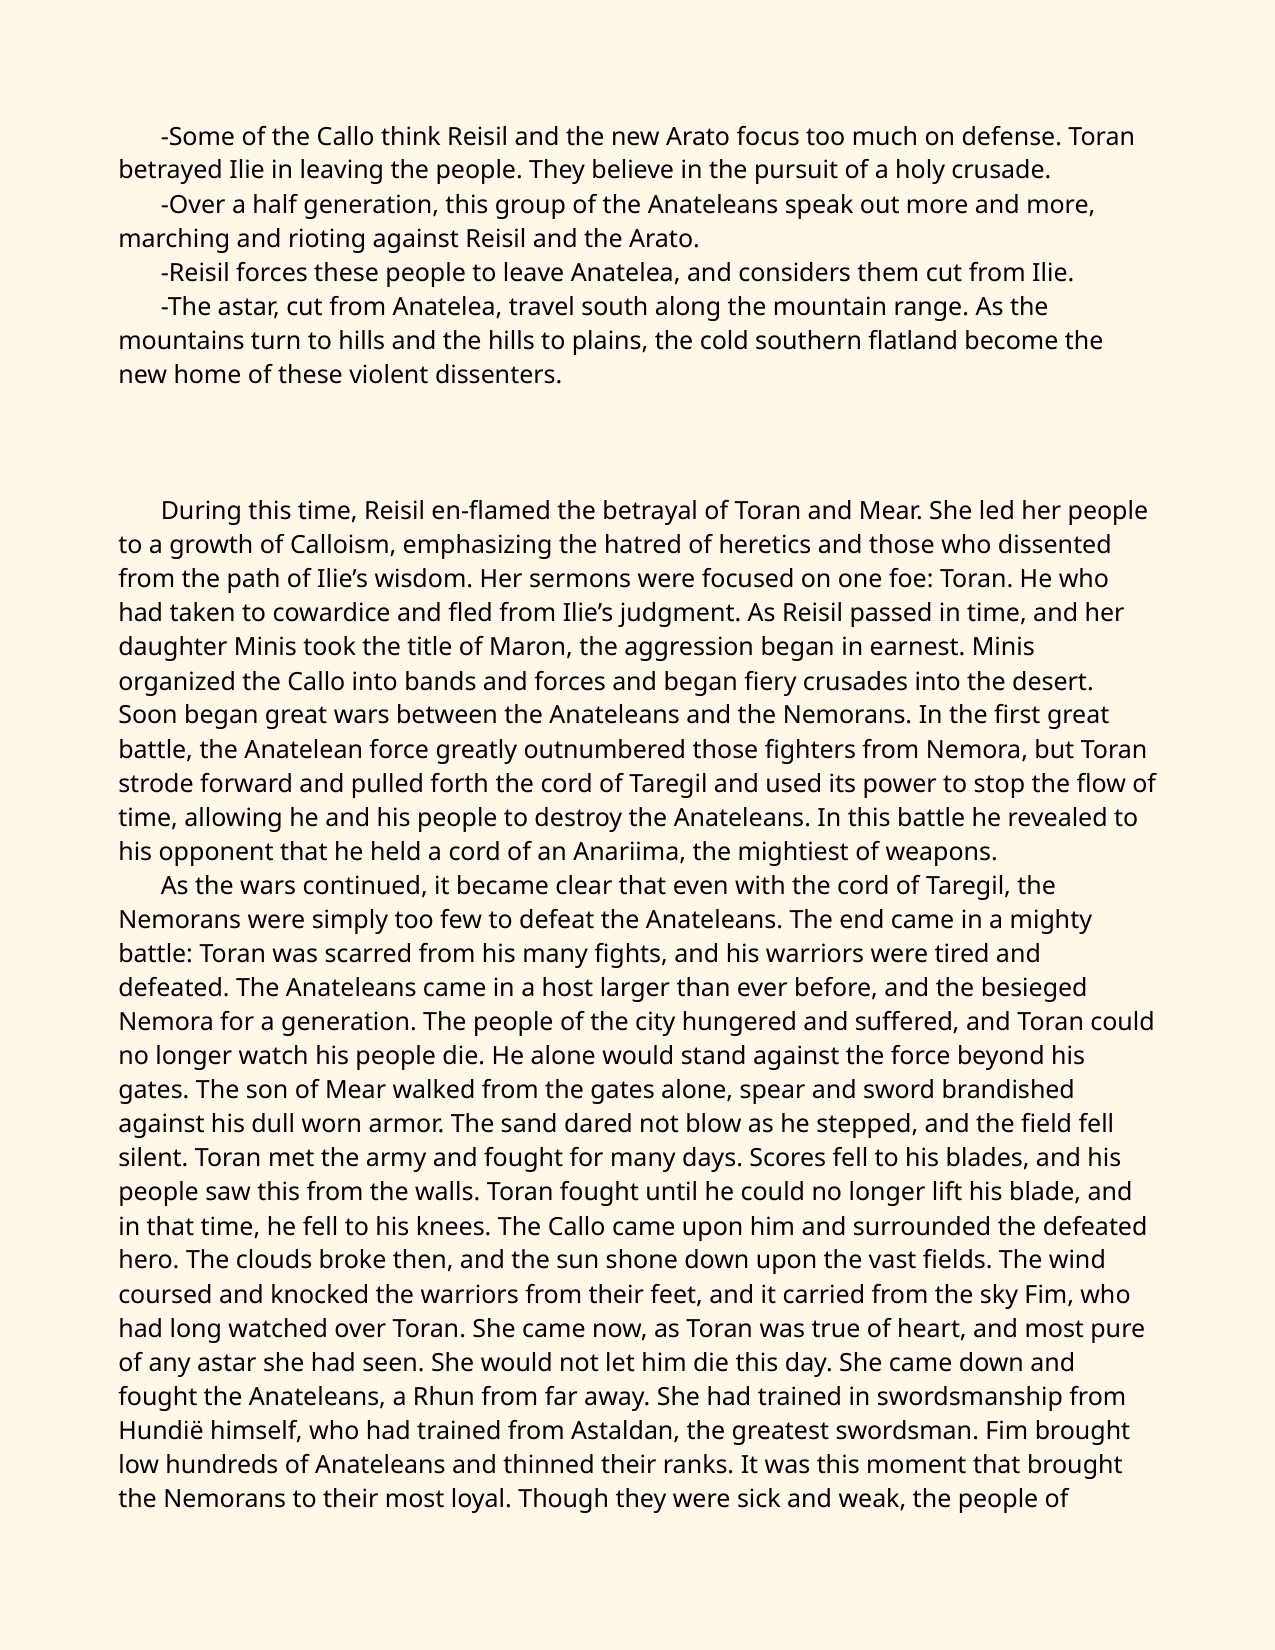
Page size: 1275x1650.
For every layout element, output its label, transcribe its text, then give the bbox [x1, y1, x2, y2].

text As the wars continued, it became clear that even with the cord of Taregil, the Nemorans were simply too few to defeat the Anateleans. The end came in a mighty battle: Toran was scarred from his many fights, and his warriors were tired and defeated. The Anateleans came in a host larger than ever before, and the besieged Nemora for a generation. The people of the city hungered and suffered, and Toran could no longer watch his people die. He alone would stand against the force beyond his gates. The son of Mear walked from the gates alone, spear and sword brandished against his dull worn armor. The sand dared not blow as he stepped, and the field fell silent. Toran met the army and fought for many days. Scores fell to his blades, and his people saw this from the walls. Toran fought until he could no longer lift his blade, and in that time, he fell to his knees. The Callo came upon him and surrounded the defeated hero. The clouds broke then, and the sun shone down upon the vast fields. The wind coursed and knocked the warriors from their feet, and it carried from the sky Fim, who had long watched over Toran. She came now, as Toran was true of heart, and most pure of any astar she had seen. She would not let him die this day. She came down and fought the Anateleans, a Rhun from far away. She had trained in swordsmanship from Hundië himself, who had trained from Astaldan, the greatest swordsman. Fim brought low hundreds of Anateleans and thinned their ranks. It was this moment that brought the Nemorans to their most loyal. Though they were sick and weak, the people of [118, 867, 1157, 1515]
text -Reisil forces these people to leave Anatelea, and considers them cut from Ilie. [118, 254, 1157, 288]
text During this time, Reisil en-flamed the betrayal of Toran and Mear. She led her people to a growth of Calloism, emphasizing the hatred of heretics and those who dissented from the path of Ilie’s wisdom. Her sermons were focused on one foe: Toran. He who had taken to cowardice and fled from Ilie’s judgment. As Reisil passed in time, and her daughter Minis took the title of Maron, the aggression began in earnest. Minis organized the Callo into bands and forces and began fiery crusades into the desert. Soon began great wars between the Anateleans and the Nemorans. In the first great battle, the Anatelean force greatly outnumbered those fighters from Nemora, but Toran strode forward and pulled forth the cord of Taregil and used its power to stop the flow of time, allowing he and his people to destroy the Anateleans. In this battle he revealed to his opponent that he held a cord of an Anariima, the mightiest of weapons. [118, 493, 1157, 867]
text -Over a half generation, this group of the Anateleans speak out more and more, marching and rioting against Reisil and the Arato. [118, 186, 1157, 254]
text -The astar, cut from Anatelea, travel south along the mountain range. As the mountains turn to hills and the hills to plains, the cold southern flatland become the new home of these violent dissenters. [118, 288, 1157, 391]
text -Some of the Callo think Reisil and the new Arato focus too much on defense. Toran betrayed Ilie in leaving the people. They believe in the pursuit of a holy crusade. [118, 118, 1157, 186]
